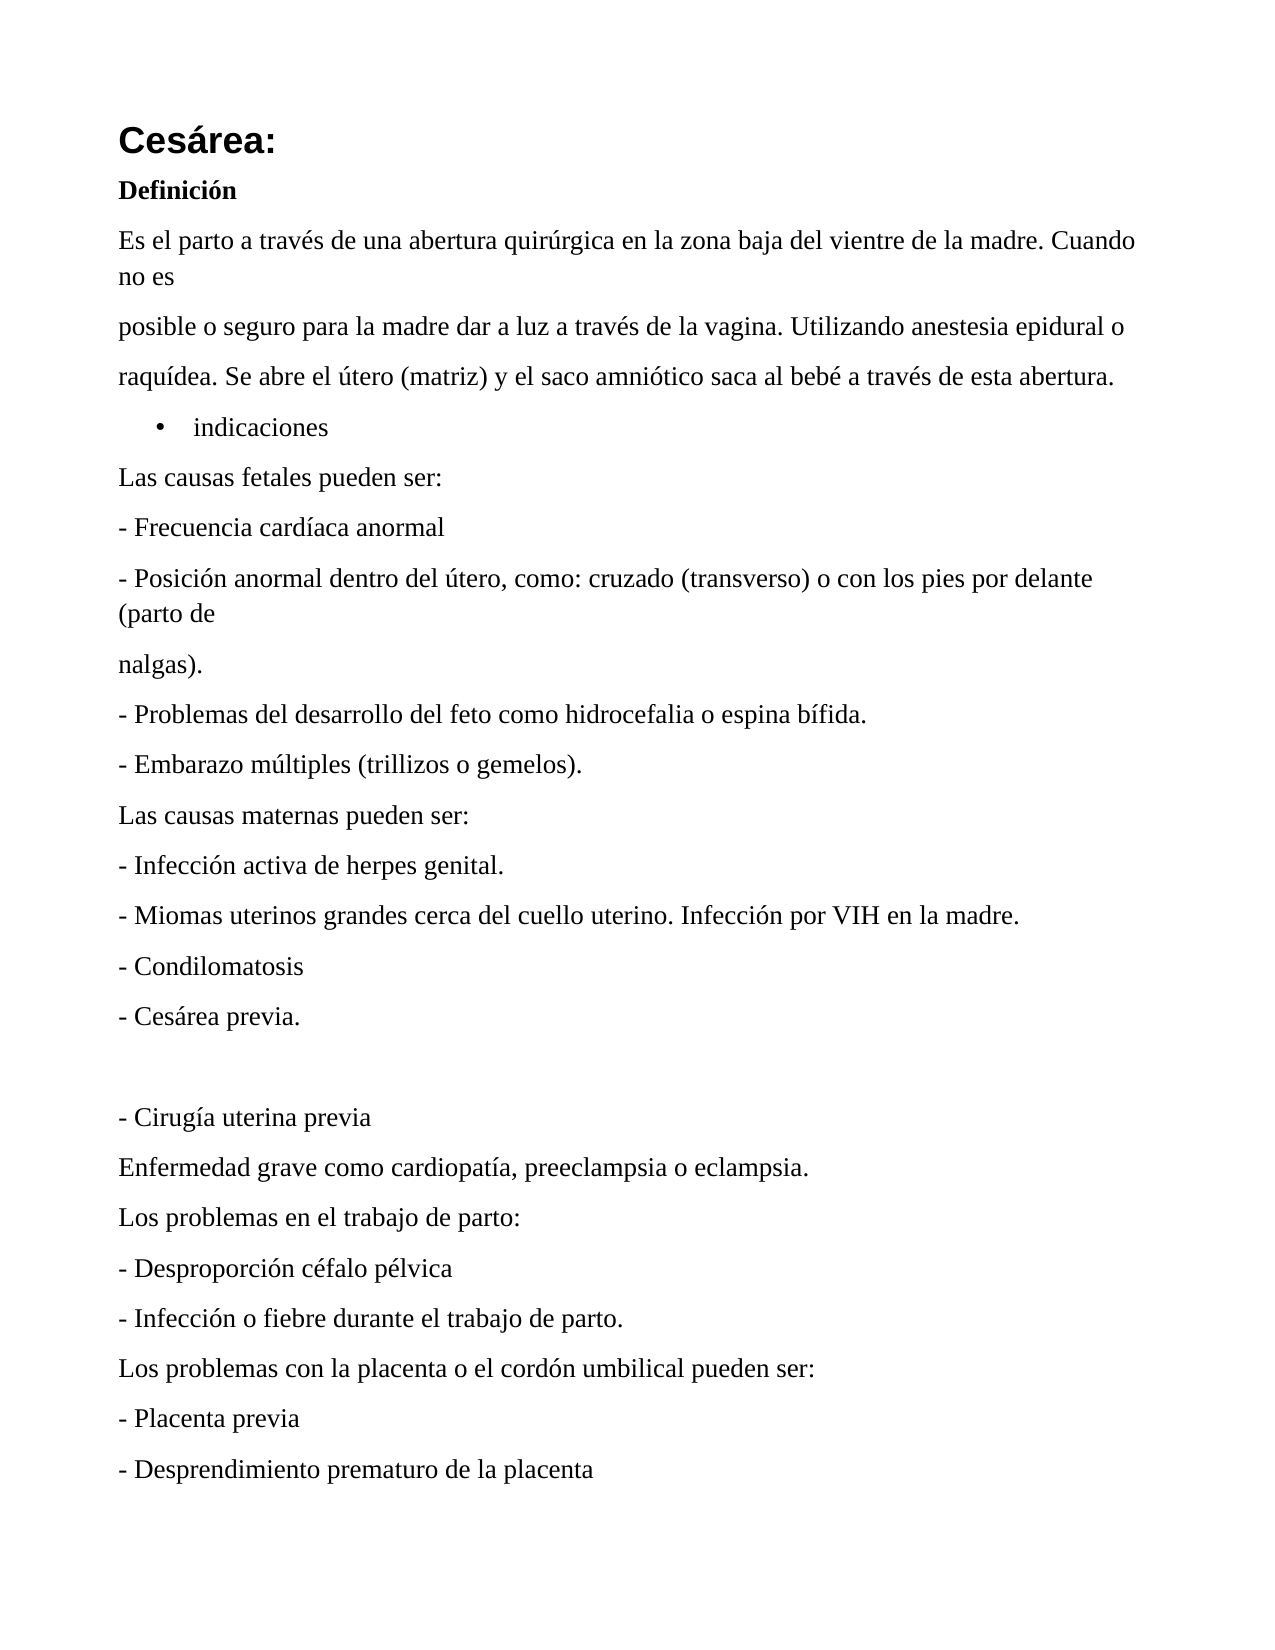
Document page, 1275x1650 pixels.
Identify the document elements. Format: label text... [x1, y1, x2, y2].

text - Placenta previa [118, 1403, 1157, 1434]
text raquídea. Se abre el útero (matriz) y el saco amniótico saca al bebé a través de esta abertura. [118, 360, 1157, 392]
text - Frecuencia cardíaca anormal [118, 512, 1157, 543]
text Las causas maternas pueden ser: [118, 799, 1157, 830]
text - Miomas uterinos grandes cerca del cuello uterino. Infección por VIH en la madre. [118, 899, 1157, 931]
text Definición [118, 174, 1157, 205]
text - Desprendimiento prematuro de la placenta [118, 1453, 1157, 1484]
text Las causas fetales pueden ser: [118, 461, 1157, 492]
text posible o seguro para la madre dar a luz a través de la vagina. Utilizando anestesia epidural o [118, 310, 1157, 341]
text nalgas). [118, 648, 1157, 679]
text - Condilomatosis [118, 950, 1157, 981]
text - Problemas del desarrollo del feto como hidrocefalia o espina bífida. [118, 698, 1157, 729]
text Los problemas en el trabajo de parto: [118, 1201, 1157, 1232]
subtitle Cesárea: [118, 118, 1157, 161]
text - Embarazo múltiples (trillizos o gemelos). [118, 748, 1157, 780]
text Es el parto a través de una abertura quirúrgica en la zona baja del vientre de la madre. Cuando no es [118, 224, 1157, 291]
text - Cirugía uterina previa [118, 1101, 1157, 1132]
text - Infección activa de herpes genital. [118, 849, 1157, 880]
text - Cesárea previa. [118, 1000, 1157, 1031]
text - Posición anormal dentro del útero, como: cruzado (transverso) o con los pies por delante (parto de [118, 562, 1157, 629]
text - Infección o fiebre durante el trabajo de parto. [118, 1302, 1157, 1333]
text - Desproporción céfalo pélvica [118, 1252, 1157, 1283]
text Los problemas con la placenta o el cordón umbilical pueden ser: [118, 1352, 1157, 1383]
text Enfermedad grave como cardiopatía, preeclampsia o eclampsia. [118, 1151, 1157, 1182]
list indicaciones [156, 411, 1157, 442]
